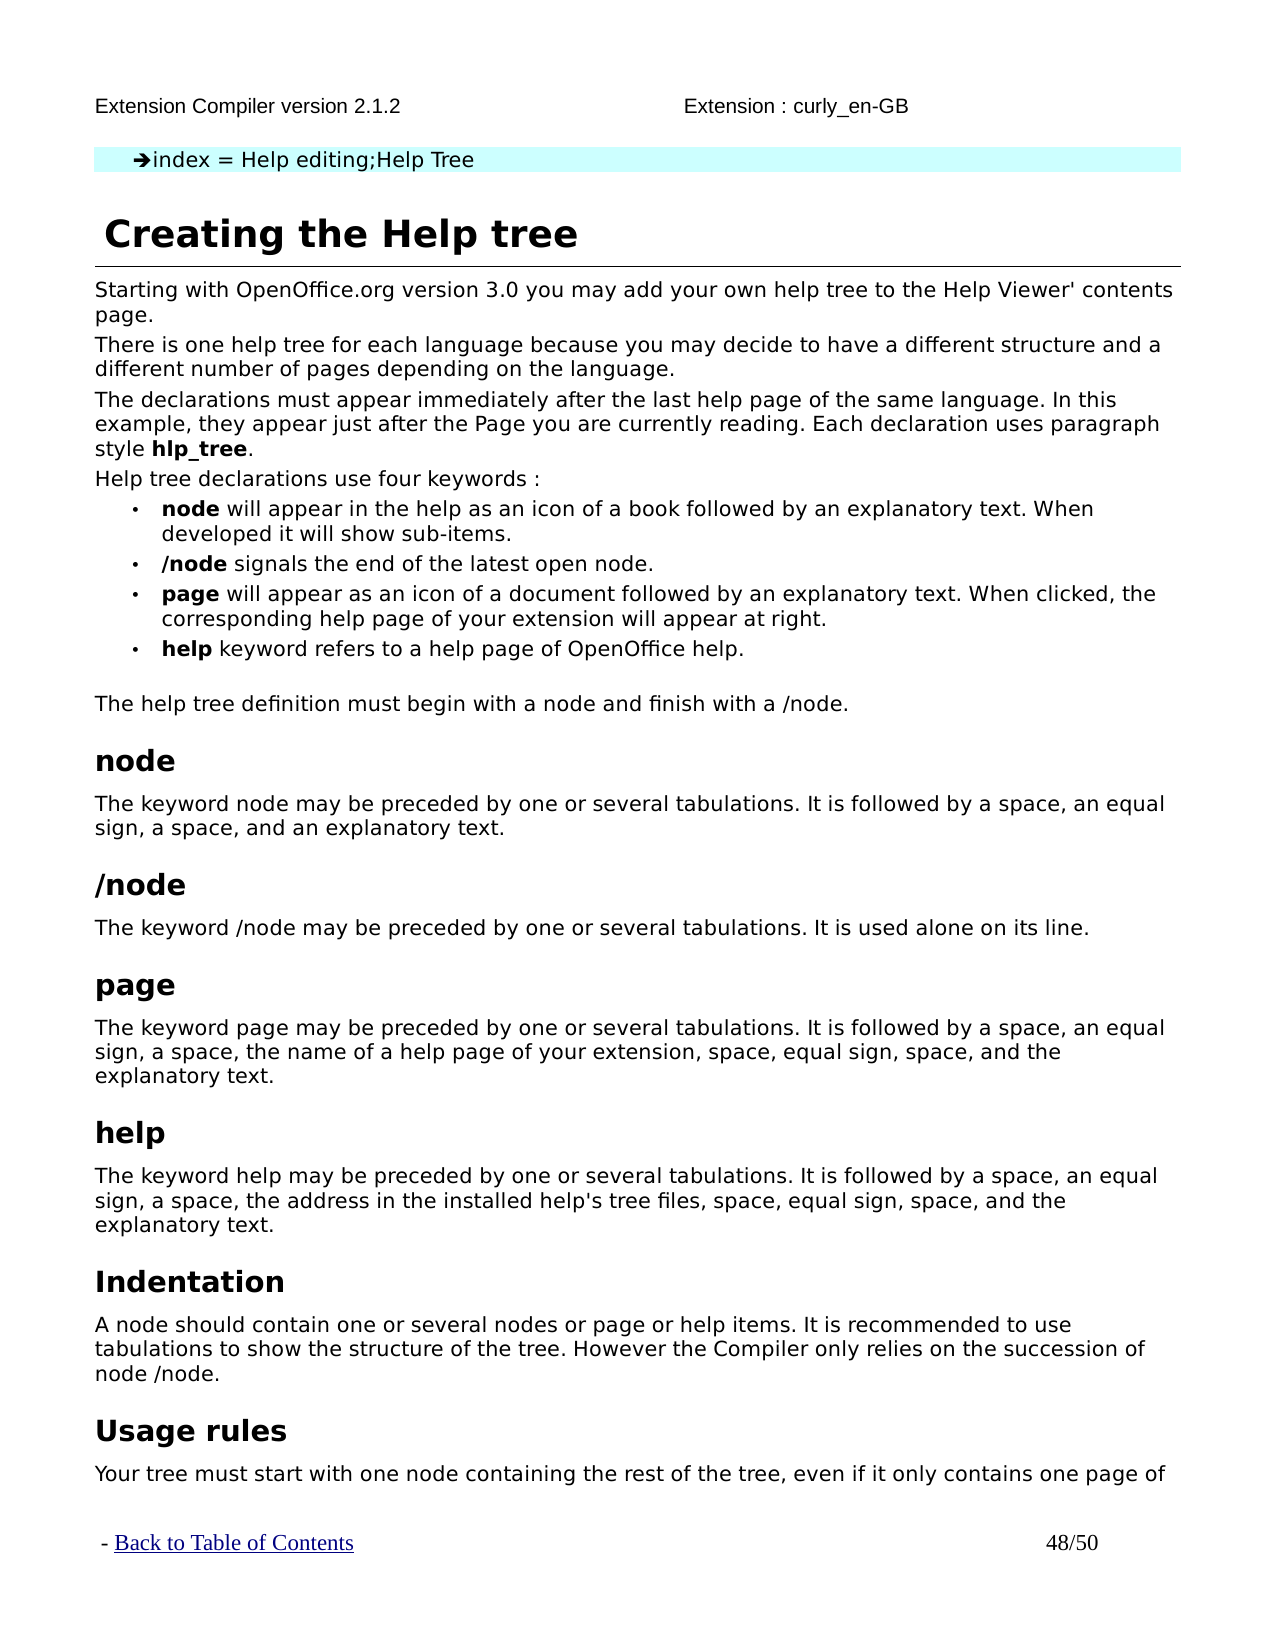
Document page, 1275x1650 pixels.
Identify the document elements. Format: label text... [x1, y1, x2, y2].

text The keyword help may be preceded by one or several tabulations. It is followed by a space, an equal sign, a space, the address in the installed help's tree files, space, equal sign, space, and the explanatory text. [94, 1164, 1181, 1238]
text The keyword /node may be preceded by one or several tabulations. It is used alone on its line. [94, 916, 1181, 940]
text Usage rules [94, 1414, 1181, 1448]
text node [94, 744, 1181, 778]
text There is one help tree for each language because you may decide to have a different structure and a different number of pages depending on the language. [94, 333, 1181, 382]
list index = Help editing;Help Tree [94, 147, 1181, 172]
text The keyword page may be preceded by one or several tabulations. It is followed by a space, an equal sign, a space, the name of a help page of your extension, space, equal sign, space, and the explanatory text. [94, 1016, 1181, 1089]
text The declarations must appear immediately after the last help page of the same language. In this example, they appear just after the Page you are currently reading. Each declaration uses paragraph style hlp_tree. [94, 388, 1181, 461]
text Your tree must start with one node containing the rest of the tree, even if it only contains one page of [94, 1461, 1181, 1486]
text The keyword node may be preceded by one or several tabulations. It is followed by a space, an equal sign, a space, and an explanatory text. [94, 792, 1181, 841]
list node will appear in the help as an icon of a book followed by an explanatory text. When developed it will show sub-items. [132, 497, 1181, 546]
text help [94, 1117, 1181, 1151]
text The help tree definition must begin with a node and finish with a /node. [94, 667, 1181, 716]
text Help tree declarations use four keywords : [94, 467, 1181, 491]
list /node signals the end of the latest open node. [132, 552, 1181, 577]
list help keyword refers to a help page of OpenOffice help. [132, 637, 1181, 662]
text Creating the Help tree [94, 203, 1181, 266]
text Indentation [94, 1265, 1181, 1299]
text page [94, 968, 1181, 1002]
text A node should contain one or several nodes or page or help items. It is recommended to use tabulations to show the structure of the tree. However the Compiler only relies on the succession of node /node. [94, 1313, 1181, 1386]
text Starting with OpenOffice.org version 3.0 you may add your own help tree to the Help Viewer' contents page. [94, 278, 1181, 327]
text /node [94, 868, 1181, 902]
list page will appear as an icon of a document followed by an explanatory text. When clicked, the corresponding help page of your extension will appear at right. [132, 582, 1181, 631]
